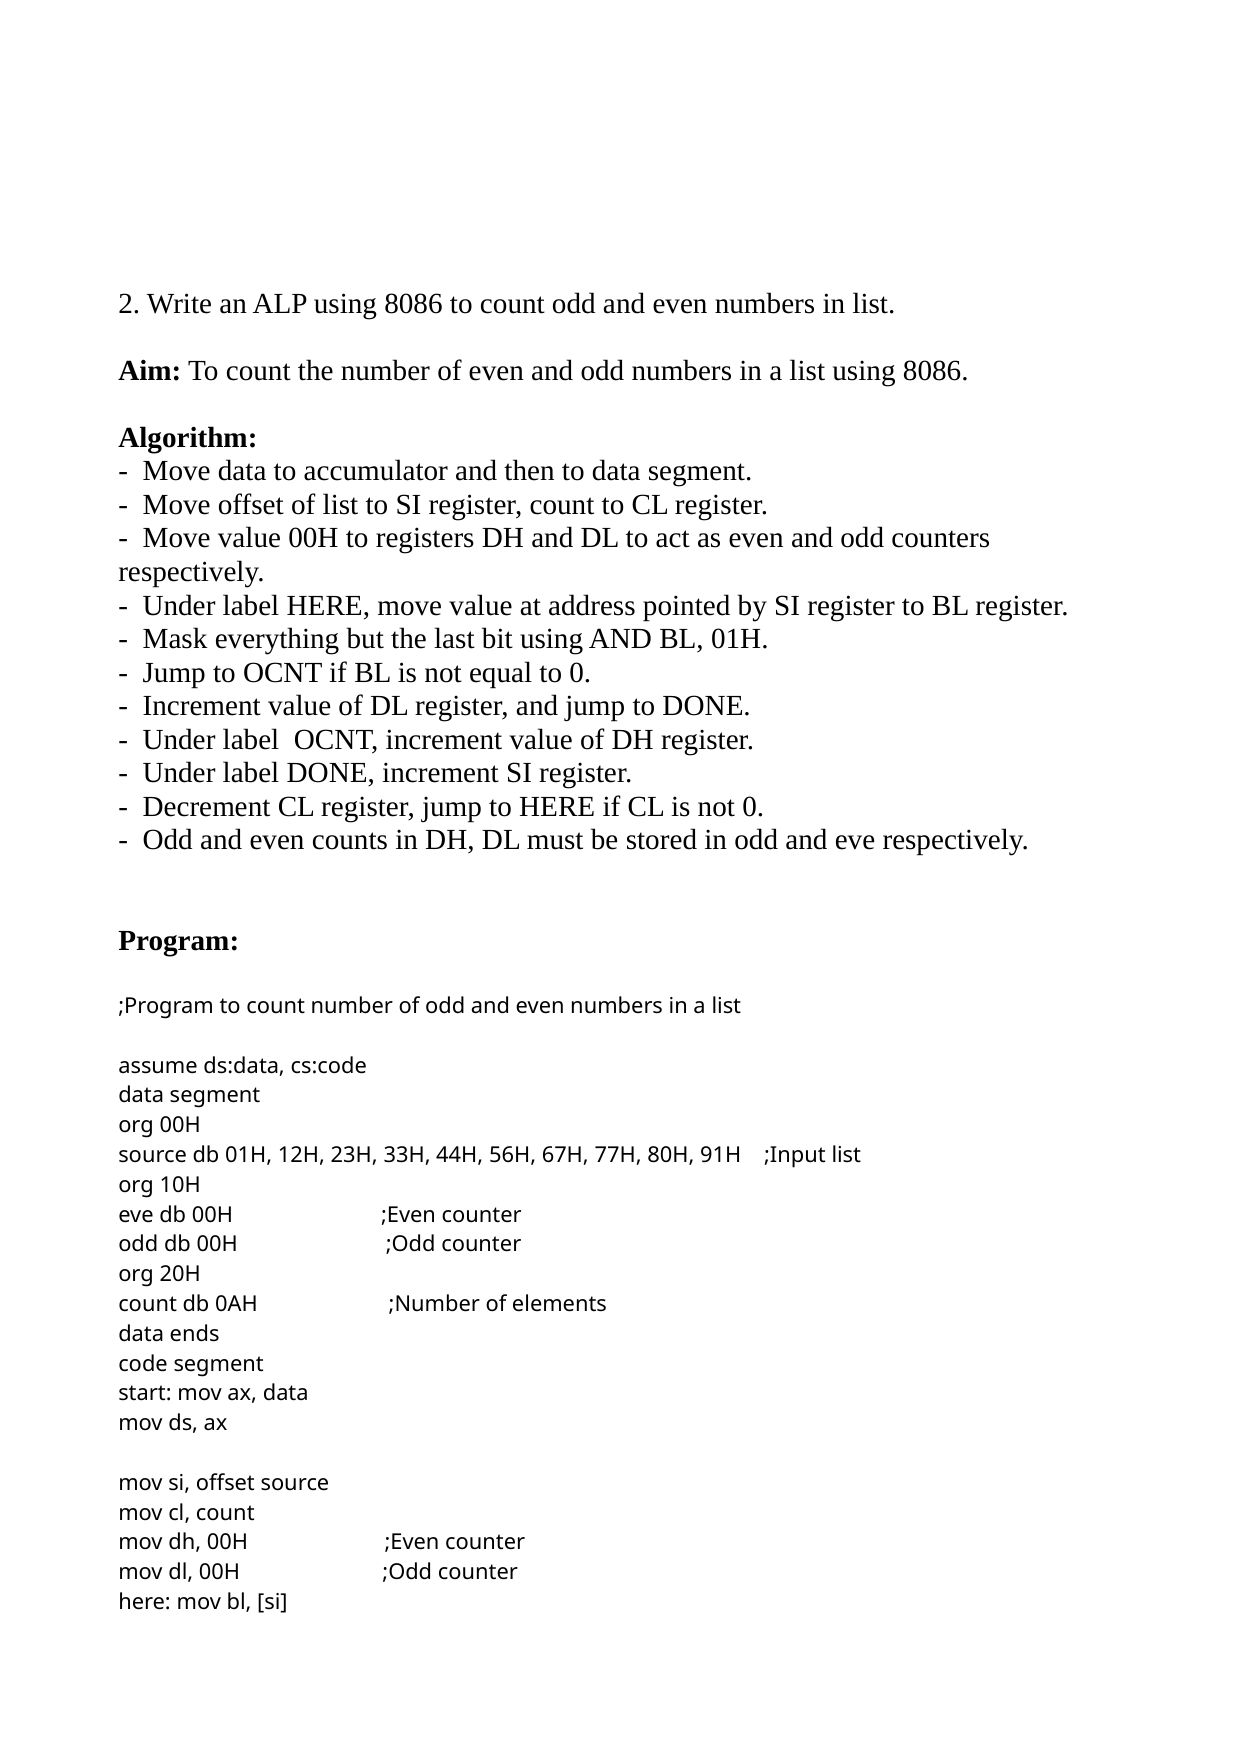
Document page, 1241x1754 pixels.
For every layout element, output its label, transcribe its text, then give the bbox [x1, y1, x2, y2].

text ;Program to count number of odd and even numbers in a list [118, 990, 1122, 1020]
text Program: [118, 923, 1122, 957]
text - Move data to accumulator and then to data segment. [118, 453, 1122, 487]
text eve db 00H ;Even counter [118, 1199, 1122, 1228]
text mov ds, ax [118, 1407, 1122, 1437]
text - Under label DONE, increment SI register. [118, 755, 1122, 789]
text data segment [118, 1079, 1122, 1109]
text start: mov ax, data [118, 1377, 1122, 1407]
text - Increment value of DL register, and jump to DONE. [118, 688, 1122, 722]
text - Odd and even counts in DH, DL must be stored in odd and eve respectively. [118, 822, 1122, 856]
text count db 0AH ;Number of elements [118, 1288, 1122, 1318]
text code segment [118, 1348, 1122, 1377]
text org 20H [118, 1258, 1122, 1288]
text mov si, offset source [118, 1467, 1122, 1496]
text - Move value 00H to registers DH and DL to act as even and odd counters respectively. [118, 521, 1122, 588]
text here: mov bl, [si] [118, 1586, 1122, 1616]
text org 10H [118, 1169, 1122, 1199]
text Aim: To count the number of even and odd numbers in a list using 8086. [118, 353, 1122, 386]
text - Move offset of list to SI register, count to CL register. [118, 487, 1122, 521]
text - Under label OCNT, increment value of DH register. [118, 722, 1122, 755]
text Algorithm: [118, 420, 1122, 453]
text org 00H [118, 1109, 1122, 1139]
text source db 01H, 12H, 23H, 33H, 44H, 56H, 67H, 77H, 80H, 91H ;Input list [118, 1139, 1122, 1169]
text - Jump to OCNT if BL is not equal to 0. [118, 655, 1122, 688]
text - Decrement CL register, jump to HERE if CL is not 0. [118, 789, 1122, 822]
text mov cl, count [118, 1496, 1122, 1526]
text mov dh, 00H ;Even counter [118, 1526, 1122, 1556]
text - Mask everything but the last bit using AND BL, 01H. [118, 621, 1122, 655]
text - Under label HERE, move value at address pointed by SI register to BL register. [118, 588, 1122, 621]
text mov dl, 00H ;Odd counter [118, 1556, 1122, 1586]
text data ends [118, 1318, 1122, 1348]
text 2. Write an ALP using 8086 to count odd and even numbers in list. [118, 286, 1122, 319]
text odd db 00H ;Odd counter [118, 1228, 1122, 1258]
text assume ds:data, cs:code [118, 1050, 1122, 1079]
